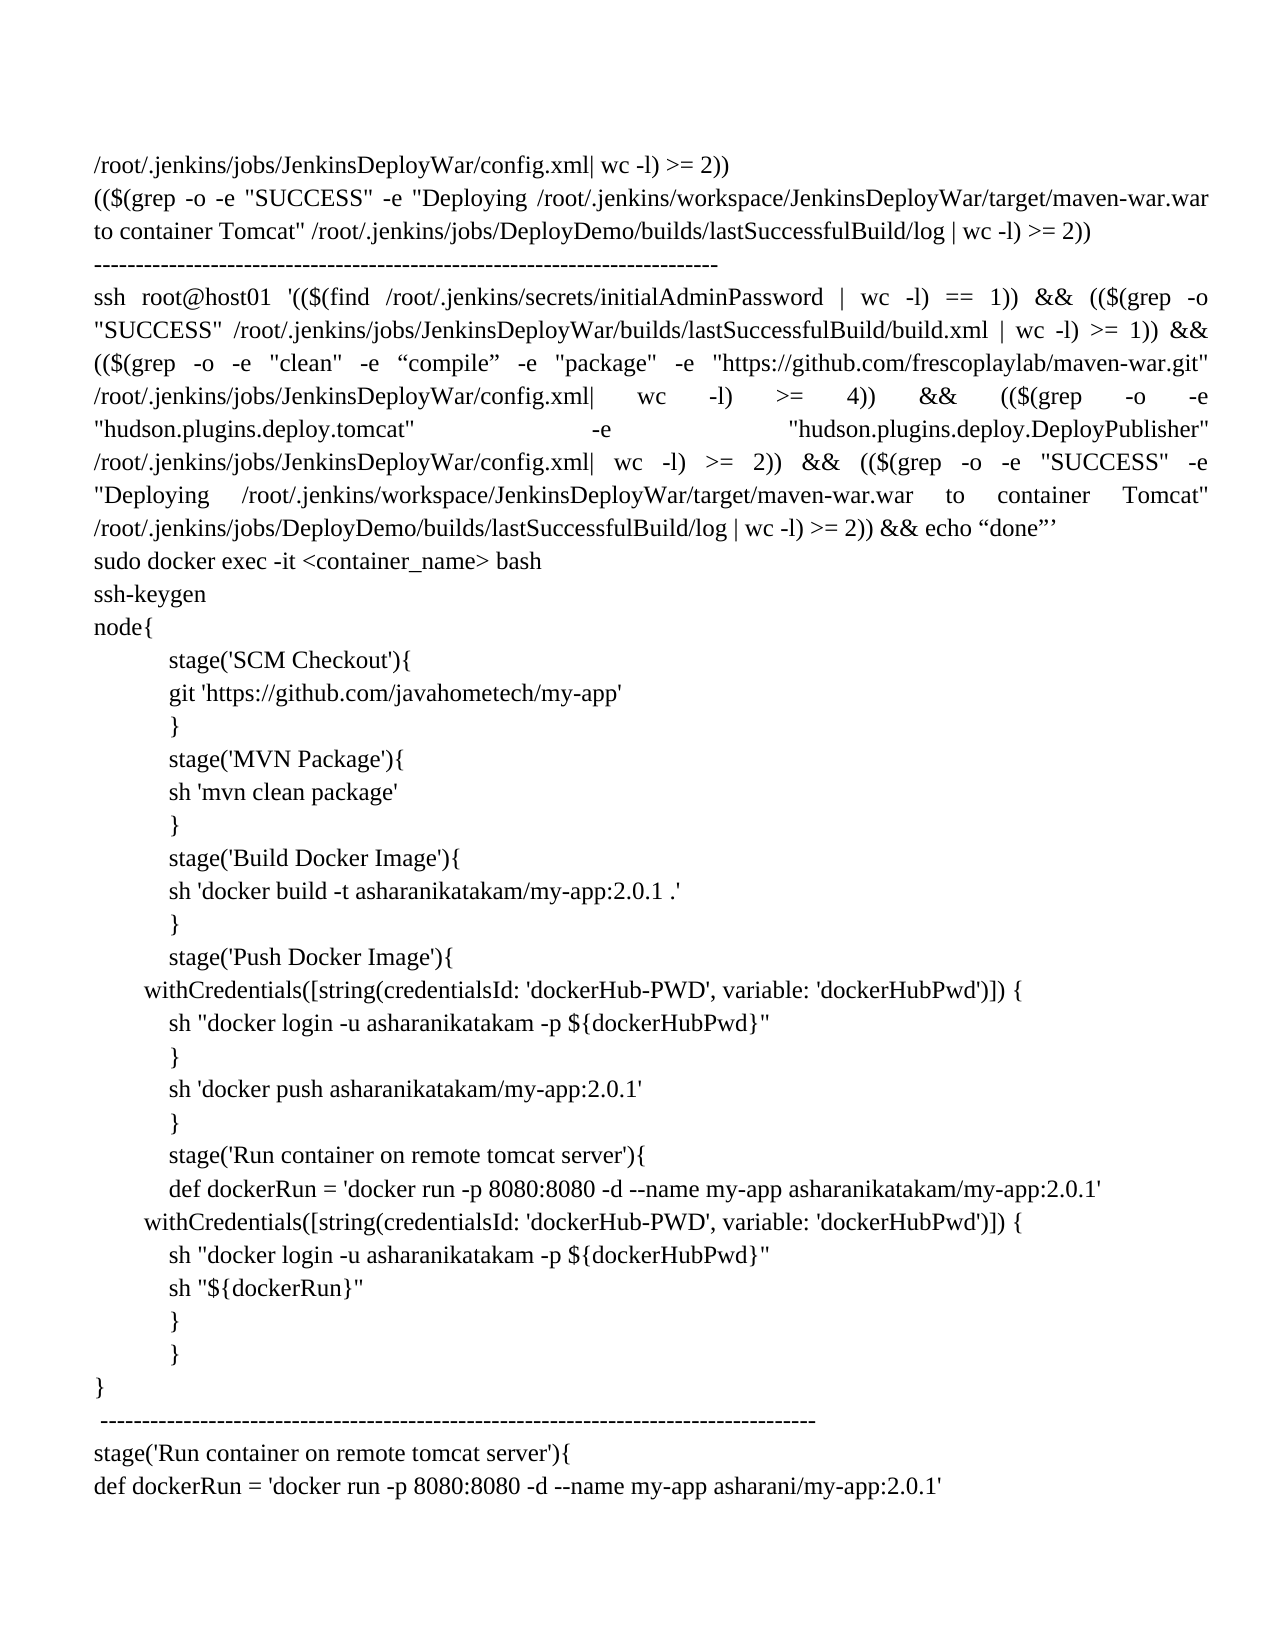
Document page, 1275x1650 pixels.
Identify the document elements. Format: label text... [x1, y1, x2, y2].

text -------------------------------------------------------------------------------------- [94, 1405, 1209, 1433]
text --------------------------------------------------------------------------- [94, 249, 1209, 278]
text git 'https://github.com/javahometech/my-app' [94, 678, 1209, 707]
text stage('Run container on remote tomcat server'){ [94, 1141, 1209, 1169]
text sh 'mvn clean package' [94, 777, 1209, 806]
text withCredentials([string(credentialsId: 'dockerHub-PWD', variable: 'dockerHubPwd')]) { [94, 976, 1209, 1004]
text } [94, 1339, 1209, 1367]
text def dockerRun = 'docker run -p 8080:8080 -d --name my-app asharanikatakam/my-app:2.0.1' [94, 1174, 1209, 1202]
text } [94, 810, 1209, 839]
text (($(grep -o -e "SUCCESS" -e "Deploying /root/.jenkins/workspace/JenkinsDeployWar/target/maven-war.war to container Tomcat" /root/.jenkins/jobs/DeployDemo/builds/lastSuccessfulBuild/log | wc -l) >= 2)) [94, 183, 1209, 245]
text stage('SCM Checkout'){ [94, 645, 1209, 674]
text } [94, 1108, 1209, 1136]
text } [94, 1306, 1209, 1334]
text ssh root@host01 '(($(find /root/.jenkins/secrets/initialAdminPassword | wc -l) == 1)) && (($(grep -o "SUCCESS" /root/.jenkins/jobs/JenkinsDeployWar/builds/lastSuccessfulBuild/build.xml | wc -l) >= 1)) && (($(grep -o -e "clean" -e “compile” -e "package" -e "https://github.com/frescoplaylab/maven-war.git" /root/.jenkins/jobs/JenkinsDeployWar/config.xml| wc -l) >= 4)) && (($(grep -o -e "hudson.plugins.deploy.tomcat" -e "hudson.plugins.deploy.DeployPublisher" /root/.jenkins/jobs/JenkinsDeployWar/config.xml| wc -l) >= 2)) && (($(grep -o -e "SUCCESS" -e "Deploying /root/.jenkins/workspace/JenkinsDeployWar/target/maven-war.war to container Tomcat" /root/.jenkins/jobs/DeployDemo/builds/lastSuccessfulBuild/log | wc -l) >= 2)) && echo “done”’ [94, 282, 1209, 542]
text node{ [94, 612, 1209, 641]
text stage('Push Docker Image'){ [94, 942, 1209, 971]
text withCredentials([string(credentialsId: 'dockerHub-PWD', variable: 'dockerHubPwd')]) { [94, 1207, 1209, 1235]
text sh "docker login -u asharanikatakam -p ${dockerHubPwd}" [94, 1240, 1209, 1268]
text stage('MVN Package'){ [94, 744, 1209, 773]
text ssh-keygen [94, 579, 1209, 608]
text sh 'docker push asharanikatakam/my-app:2.0.1' [94, 1074, 1209, 1103]
text } [94, 1372, 1209, 1401]
text } [94, 711, 1209, 740]
text stage('Run container on remote tomcat server'){ [94, 1438, 1209, 1467]
text stage('Build Docker Image'){ [94, 843, 1209, 872]
text sh 'docker build -t asharanikatakam/my-app:2.0.1 .' [94, 876, 1209, 905]
text sh "${dockerRun}" [94, 1273, 1209, 1301]
text /root/.jenkins/jobs/JenkinsDeployWar/config.xml| wc -l) >= 2)) [94, 150, 1209, 179]
text sudo docker exec -it <container_name> bash [94, 546, 1209, 575]
text def dockerRun = 'docker run -p 8080:8080 -d --name my-app asharani/my-app:2.0.1' [94, 1471, 1209, 1499]
text sh "docker login -u asharanikatakam -p ${dockerHubPwd}" [94, 1008, 1209, 1037]
text } [94, 1042, 1209, 1070]
text } [94, 909, 1209, 938]
